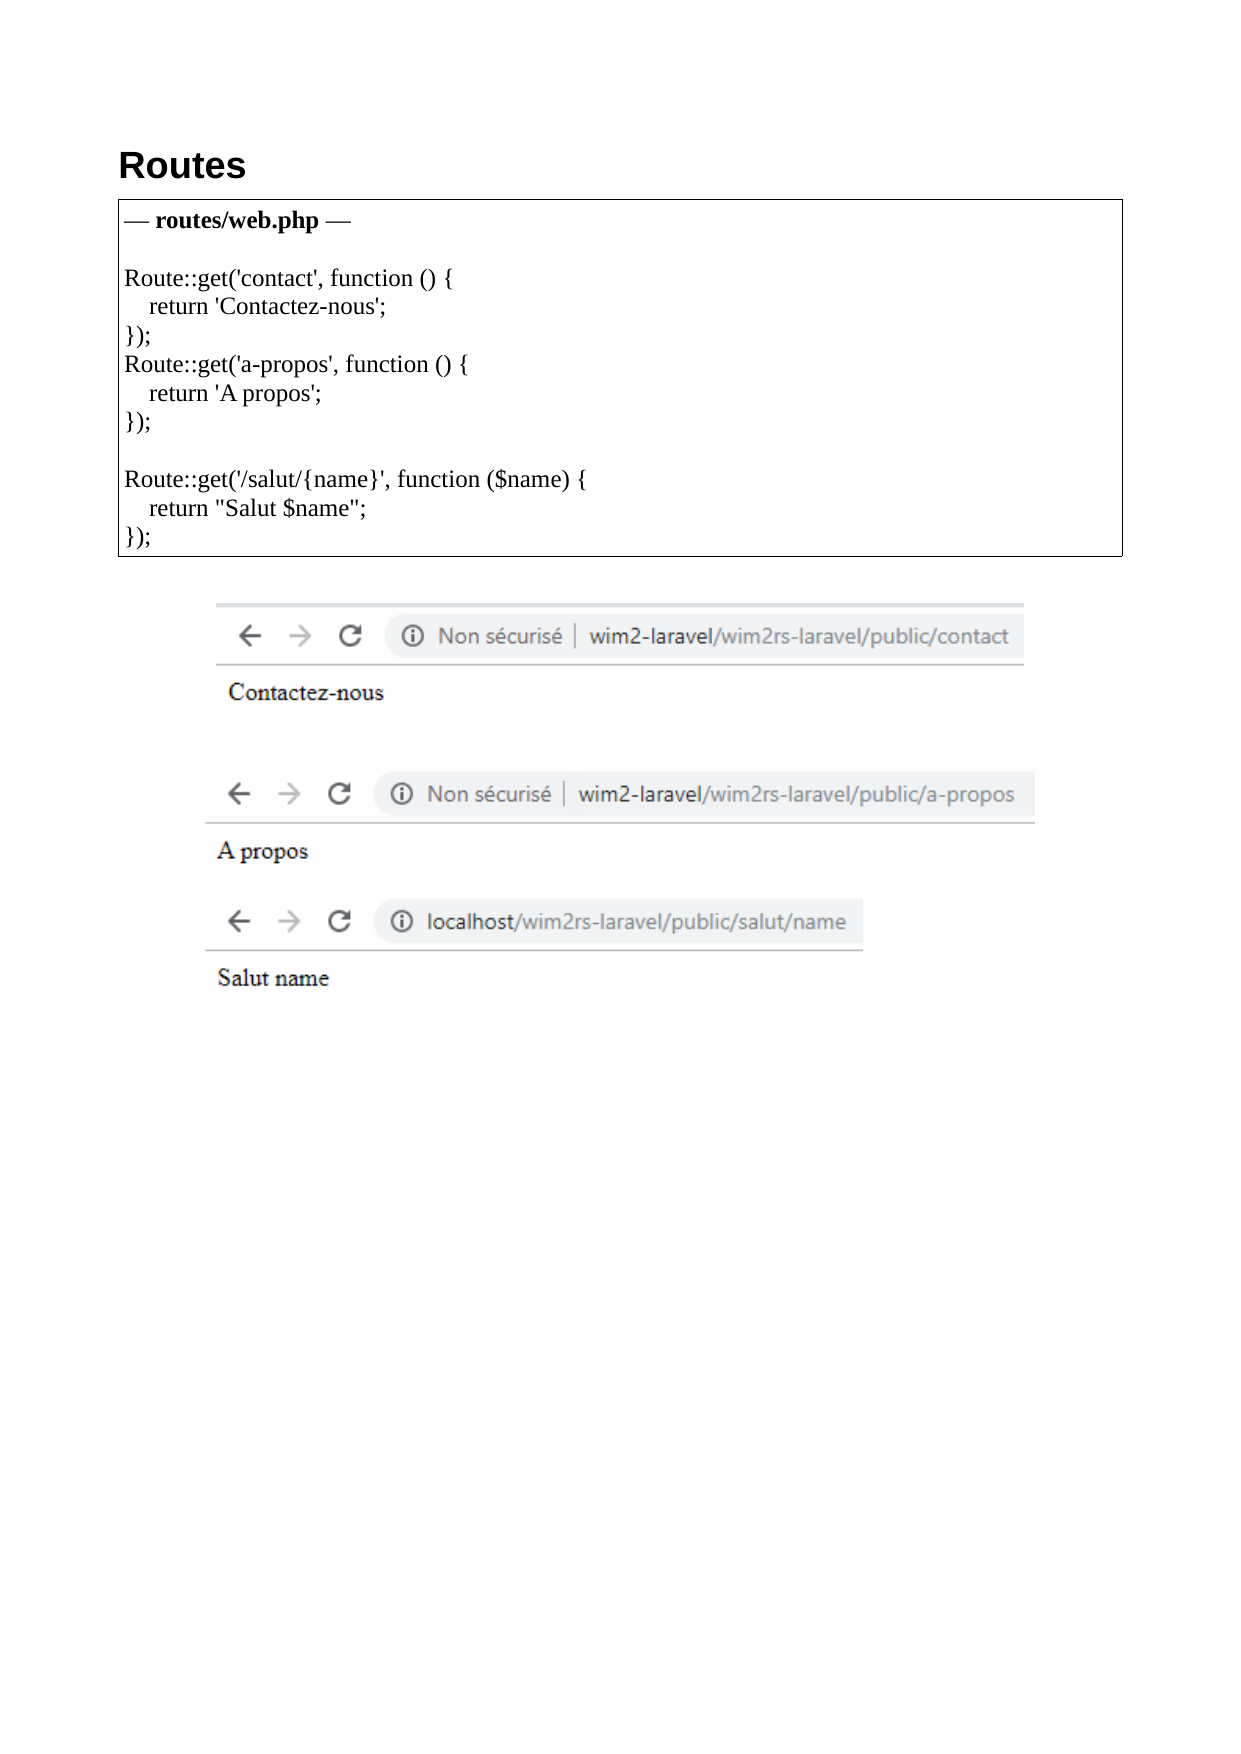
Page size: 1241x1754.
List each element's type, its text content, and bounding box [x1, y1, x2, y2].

picture [205, 767, 1035, 881]
picture [205, 893, 864, 1005]
subtitle Routes [118, 143, 1122, 187]
picture [216, 603, 1024, 716]
table_header — routes/web.php — Route::get('contact', function () { return 'Contactez-nous'; }); Route::get('a-propos', function () { return 'A propos'; }); Route::get('/salut/{name}', function ($name) { return "Salut $name"; }); [119, 200, 1122, 556]
